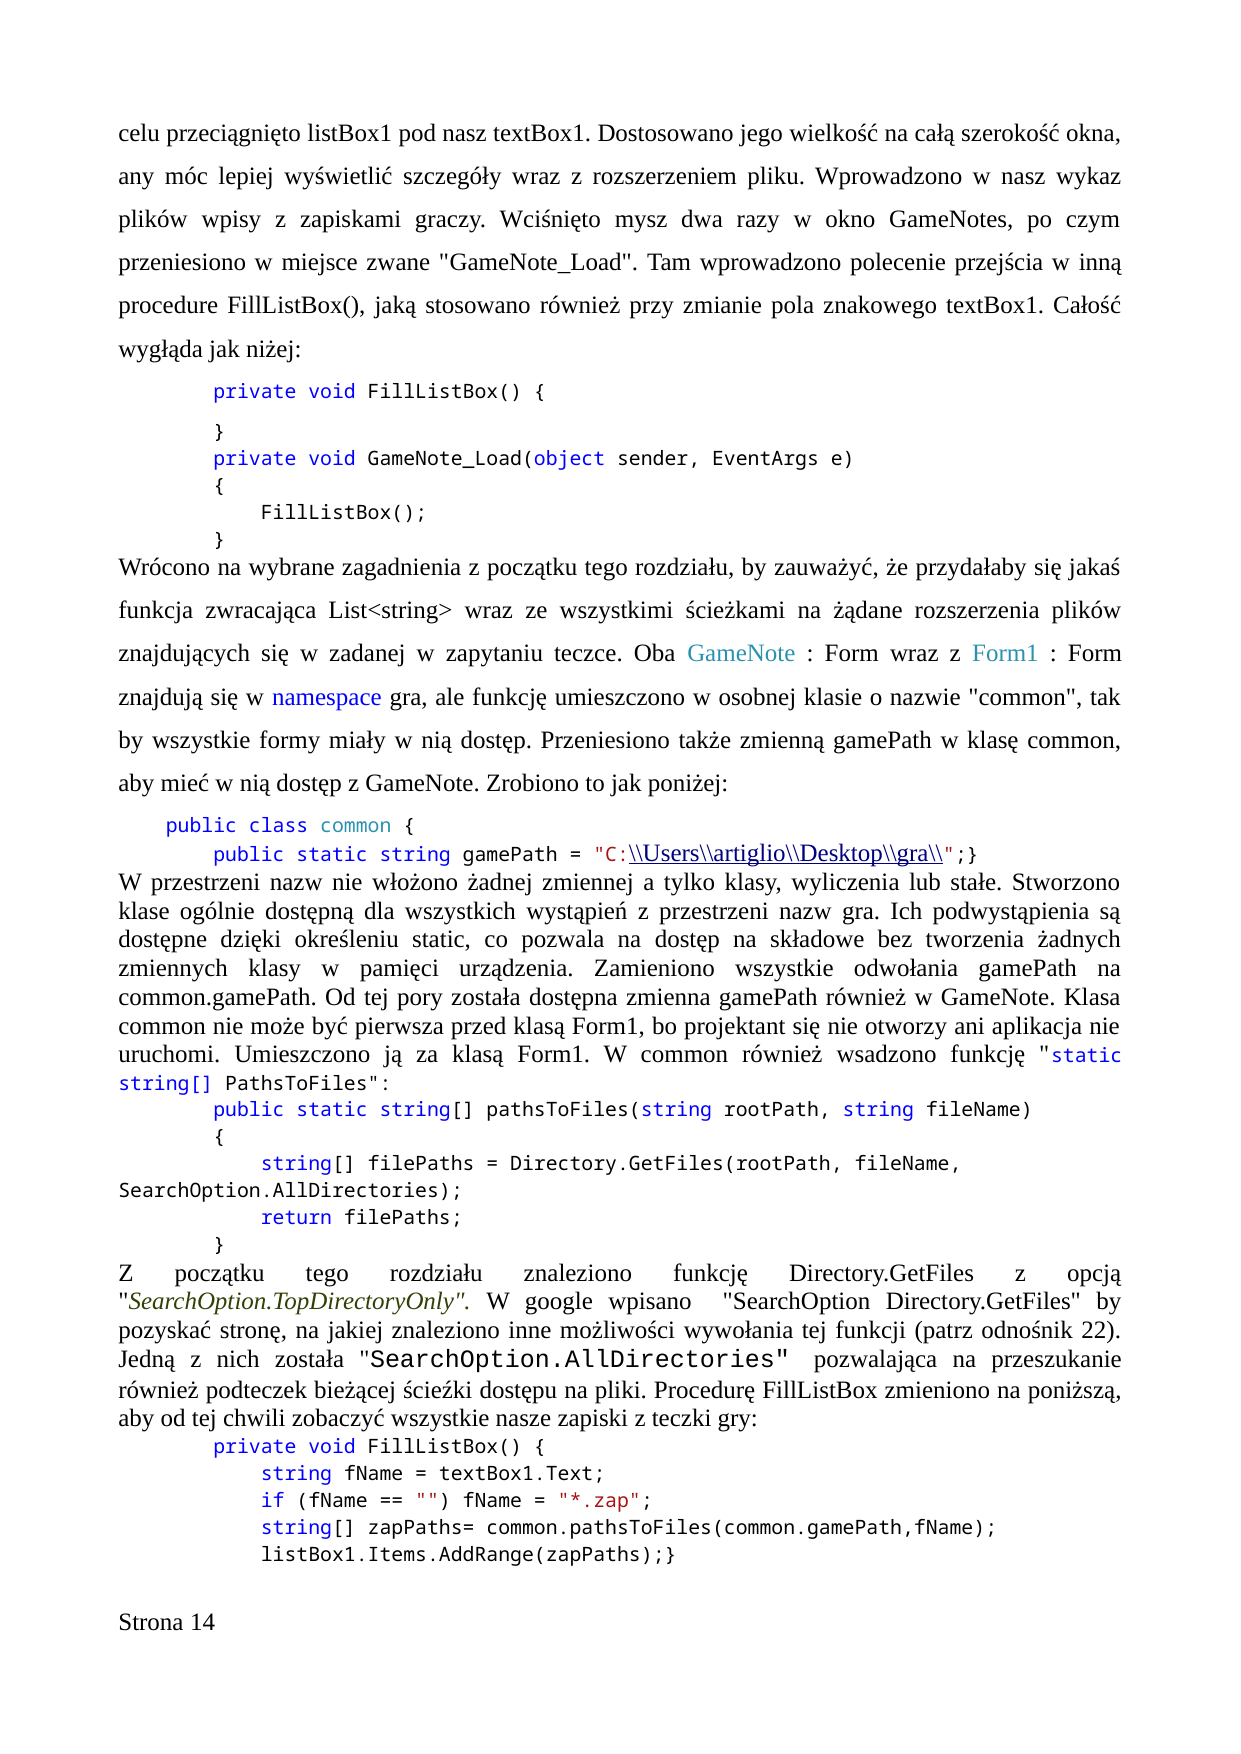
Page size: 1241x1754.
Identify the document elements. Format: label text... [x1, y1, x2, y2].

text { [118, 471, 1122, 498]
text W przestrzeni nazw nie włożono żadnej zmiennej a tylko klasy, wyliczenia lub stałe. Stworzono klase ogólnie dostępną dla wszystkich wystąpień z przestrzeni nazw gra. Ich podwystąpienia są dostępne dzięki określeniu static, co pozwala na dostęp na składowe bez tworzenia żadnych zmiennych klasy w pamięci urządzenia. Zamieniono wszystkie odwołania gamePath na common.gamePath. Od tej pory została dostępna zmienna gamePath również w GameNote. Klasa common nie może być pierwsza przed klasą Form1, bo projektant się nie otworzy ani aplikacja nie uruchomi. Umieszczono ją za klasą Form1. W common również wsadzono funkcję "static string[] PathsToFiles": [118, 867, 1122, 1096]
text private void FillListBox() { [118, 1432, 1122, 1459]
text } [118, 1231, 1122, 1258]
text } [118, 525, 1122, 552]
text private void FillListBox() { [118, 377, 1122, 404]
text return filePaths; [118, 1204, 1122, 1231]
text string fName = textBox1.Text; [118, 1459, 1122, 1486]
text if (fName == "") fName = "*.zap"; [118, 1486, 1122, 1513]
text FillListBox(); [118, 498, 1122, 525]
text listBox1.Items.AddRange(zapPaths);} [118, 1540, 1122, 1567]
text string[] zapPaths= common.pathsToFiles(common.gamePath,fName); [118, 1513, 1122, 1540]
text string[] filePaths = Directory.GetFiles(rootPath, fileName, SearchOption.AllDirectories); [118, 1150, 1122, 1204]
text public static string gamePath = "C:\\Users\\artiglio\\Desktop\\gra\\";} [118, 838, 1122, 867]
text Wrócono na wybrane zagadnienia z początku tego rozdziału, by zauważyć, że przydałaby się jakaś funkcja zwracająca List<string> wraz ze wszystkimi ścieżkami na żądane rozszerzenia plików znajdujących się w zadanej w zapytaniu teczce. Oba GameNote : Form wraz z Form1 : Form znajdują się w namespace gra, ale funkcję umieszczono w osobnej klasie o nazwie "common", tak by wszystkie formy miały w nią dostęp. Przeniesiono także zmienną gamePath w klasę common, aby mieć w nią dostęp z GameNote. Zrobiono to jak poniżej: [118, 552, 1122, 797]
text public class common { [118, 811, 1122, 838]
text private void GameNote_Load(object sender, EventArgs e) [118, 444, 1122, 471]
text public static string[] pathsToFiles(string rootPath, string fileName) [118, 1096, 1122, 1123]
text Z początku tego rozdziału znaleziono funkcję Directory.GetFiles z opcją "SearchOption.TopDirectoryOnly". W google wpisano "SearchOption Directory.GetFiles" by pozyskać stronę, na jakiej znaleziono inne możliwości wywołania tej funkcji (patrz odnośnik 22). Jedną z nich została "SearchOption.AllDirectories" pozwalająca na przeszukanie również podteczek bieżącej ścieźki dostępu na pliki. Procedurę FillListBox zmieniono na poniższą, aby od tej chwili zobaczyć wszystkie nasze zapiski z teczki gry: [118, 1258, 1122, 1432]
text { [118, 1123, 1122, 1150]
text } [118, 417, 1122, 444]
text celu przeciągnięto listBox1 pod nasz textBox1. Dostosowano jego wielkość na całą szerokość okna, any móc lepiej wyświetlić szczegóły wraz z rozszerzeniem pliku. Wprowadzono w nasz wykaz plików wpisy z zapiskami graczy. Wciśnięto mysz dwa razy w okno GameNotes, po czym przeniesiono w miejsce zwane "GameNote_Load". Tam wprowadzono polecenie przejścia w inną procedure FillListBox(), jaką stosowano również przy zmianie pola znakowego textBox1. Całość wygłąda jak niżej: [118, 118, 1122, 362]
